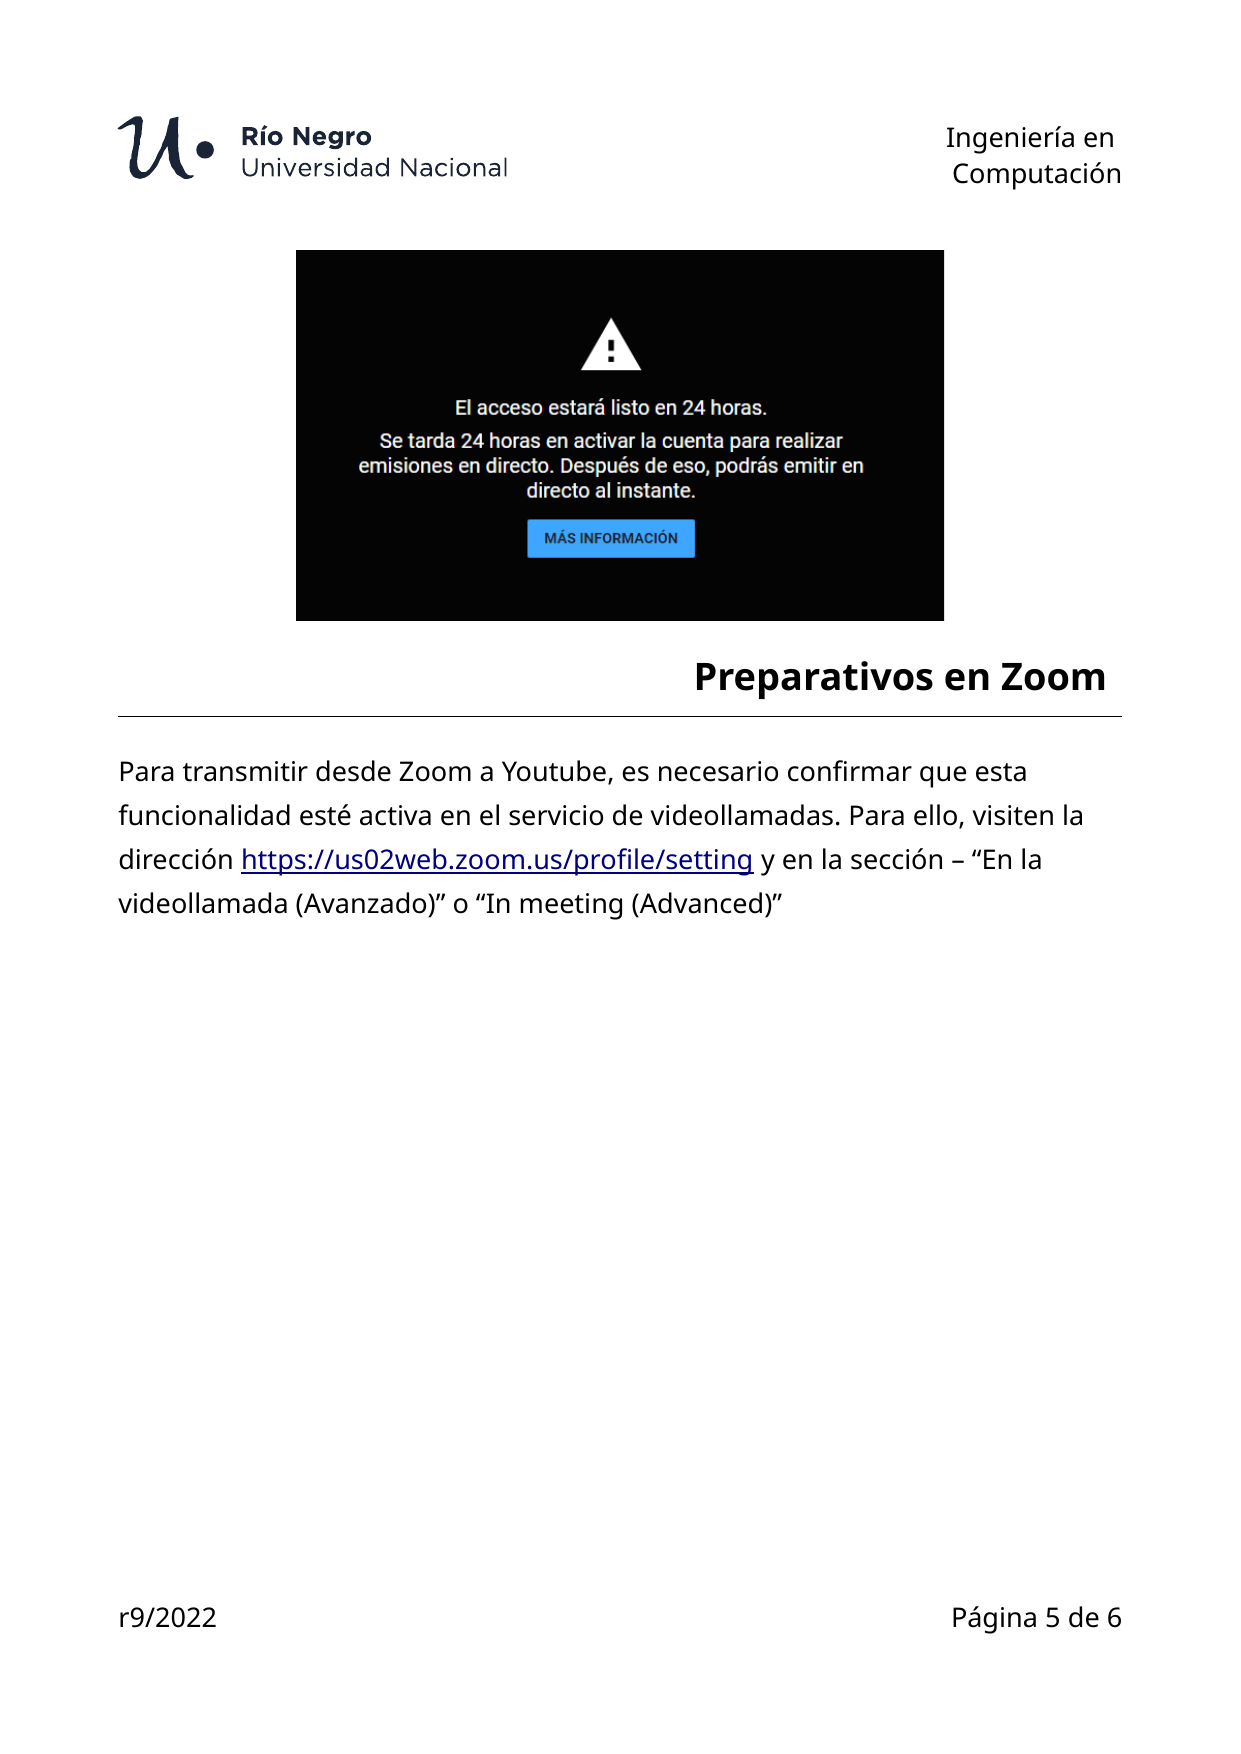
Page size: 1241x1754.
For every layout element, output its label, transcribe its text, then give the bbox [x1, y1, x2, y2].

picture [296, 250, 945, 621]
subtitle Preparativos en Zoom [118, 221, 1122, 716]
text Para transmitir desde Zoom a Youtube, es necesario confirmar que esta funcionalidad esté activa en el servicio de videollamadas. Para ello, visiten la dirección https://us02web.zoom.us/profile/setting y en la sección – “En la videollamada (Avanzado)” o “In meeting (Advanced)” [118, 752, 1122, 922]
